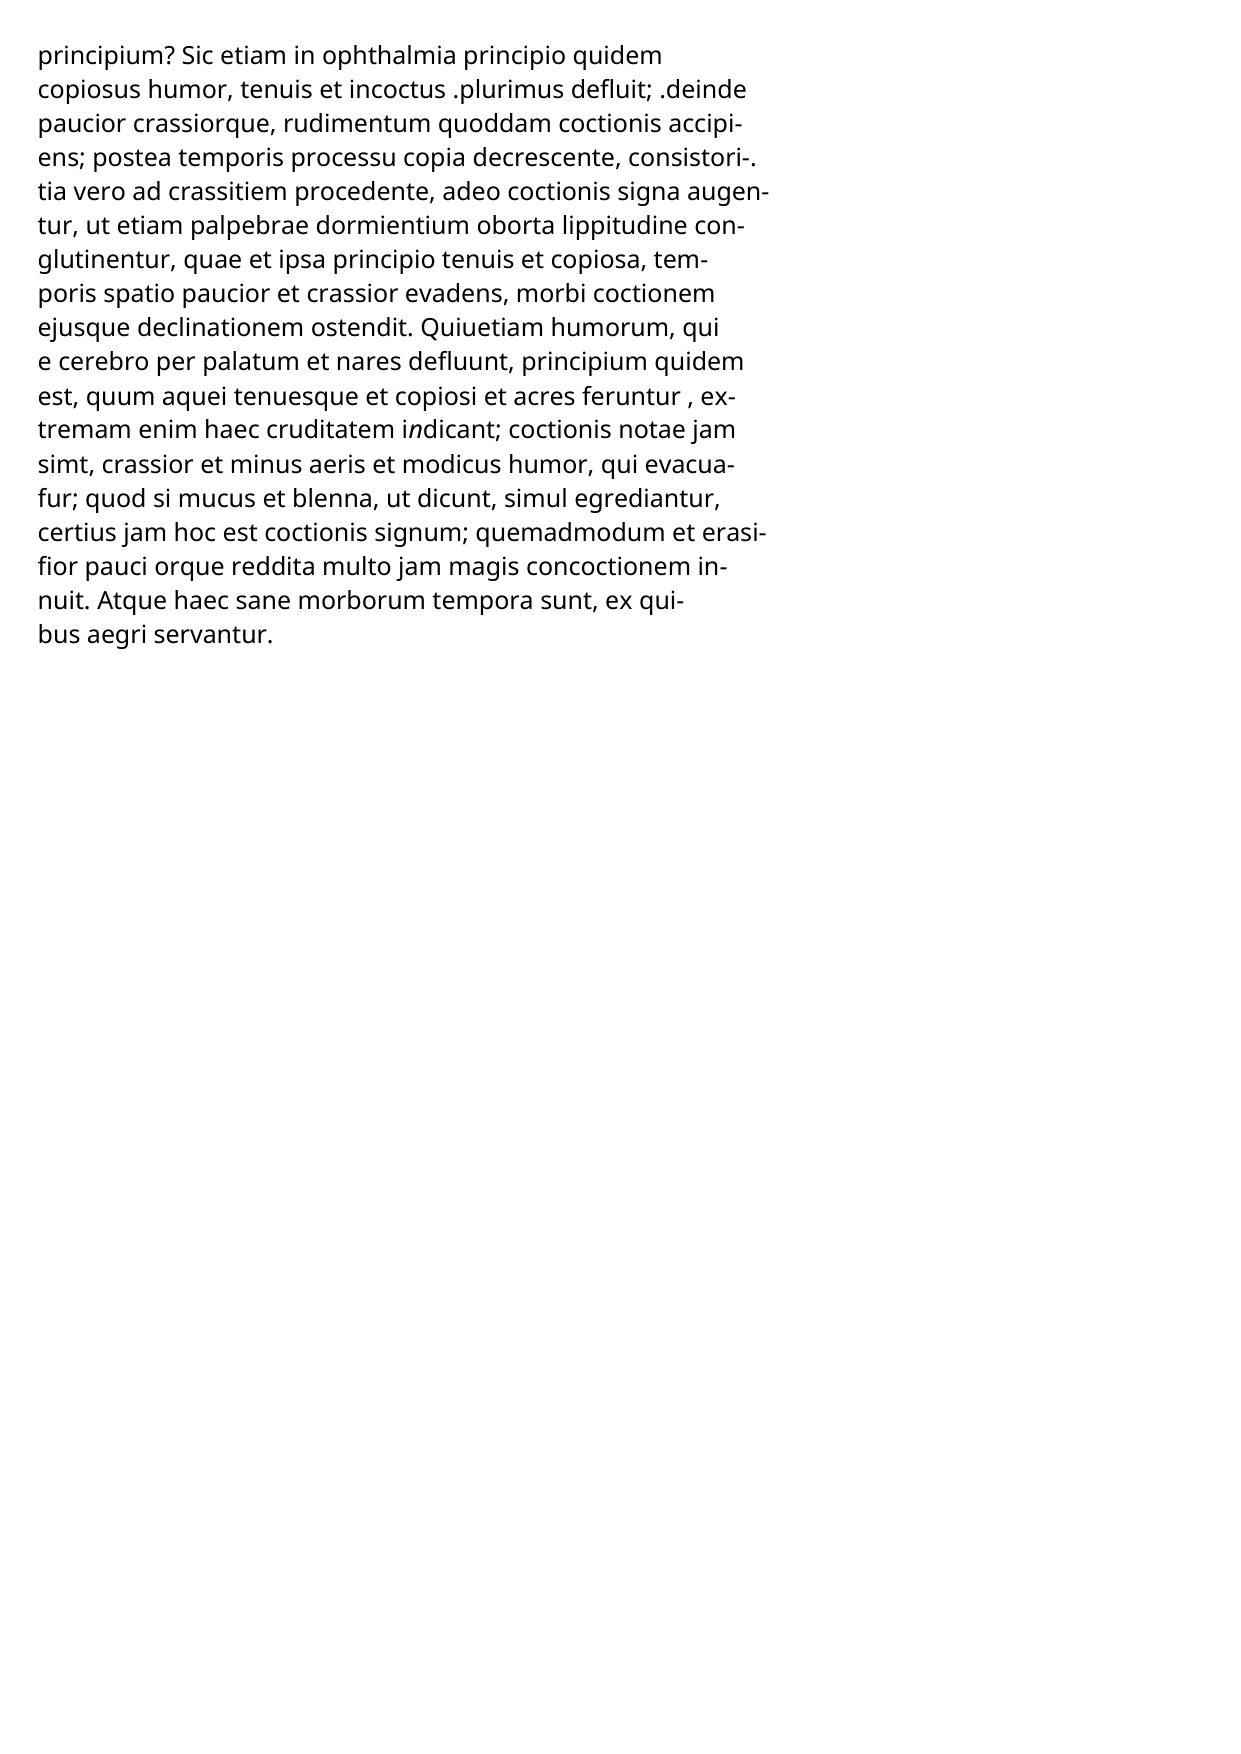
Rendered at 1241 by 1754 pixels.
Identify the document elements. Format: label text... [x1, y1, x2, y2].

text principium? Sic etiam in ophthalmia principio quidem copiosus humor, tenuis et incoctus .plurimus defluit; .deinde paucior crassiorque, rudimentum quoddam coctionis accipi- ens; postea temporis processu copia decrescente, consistori-. tia vero ad crassitiem procedente, adeo coctionis signa augen- tur, ut etiam palpebrae dormientium oborta lippitudine con- glutinentur, quae et ipsa principio tenuis et copiosa, tem- poris spatio paucior et crassior evadens, morbi coctionem ejusque declinationem ostendit. Quiuetiam humorum, qui e cerebro per palatum et nares defluunt, principium quidem est, quum aquei tenuesque et copiosi et acres feruntur , ex- tremam enim haec cruditatem indicant; coctionis notae jam simt, crassior et minus aeris et modicus humor, qui evacua- fur; quod si mucus et blenna, ut dicunt, simul egrediantur, certius jam hoc est coctionis signum; quemadmodum et erasi- fior pauci orque reddita multo jam magis concoctionem in- nuit. Atque haec sane morborum tempora sunt, ex qui- bus aegri servantur. [37, 37, 1203, 651]
